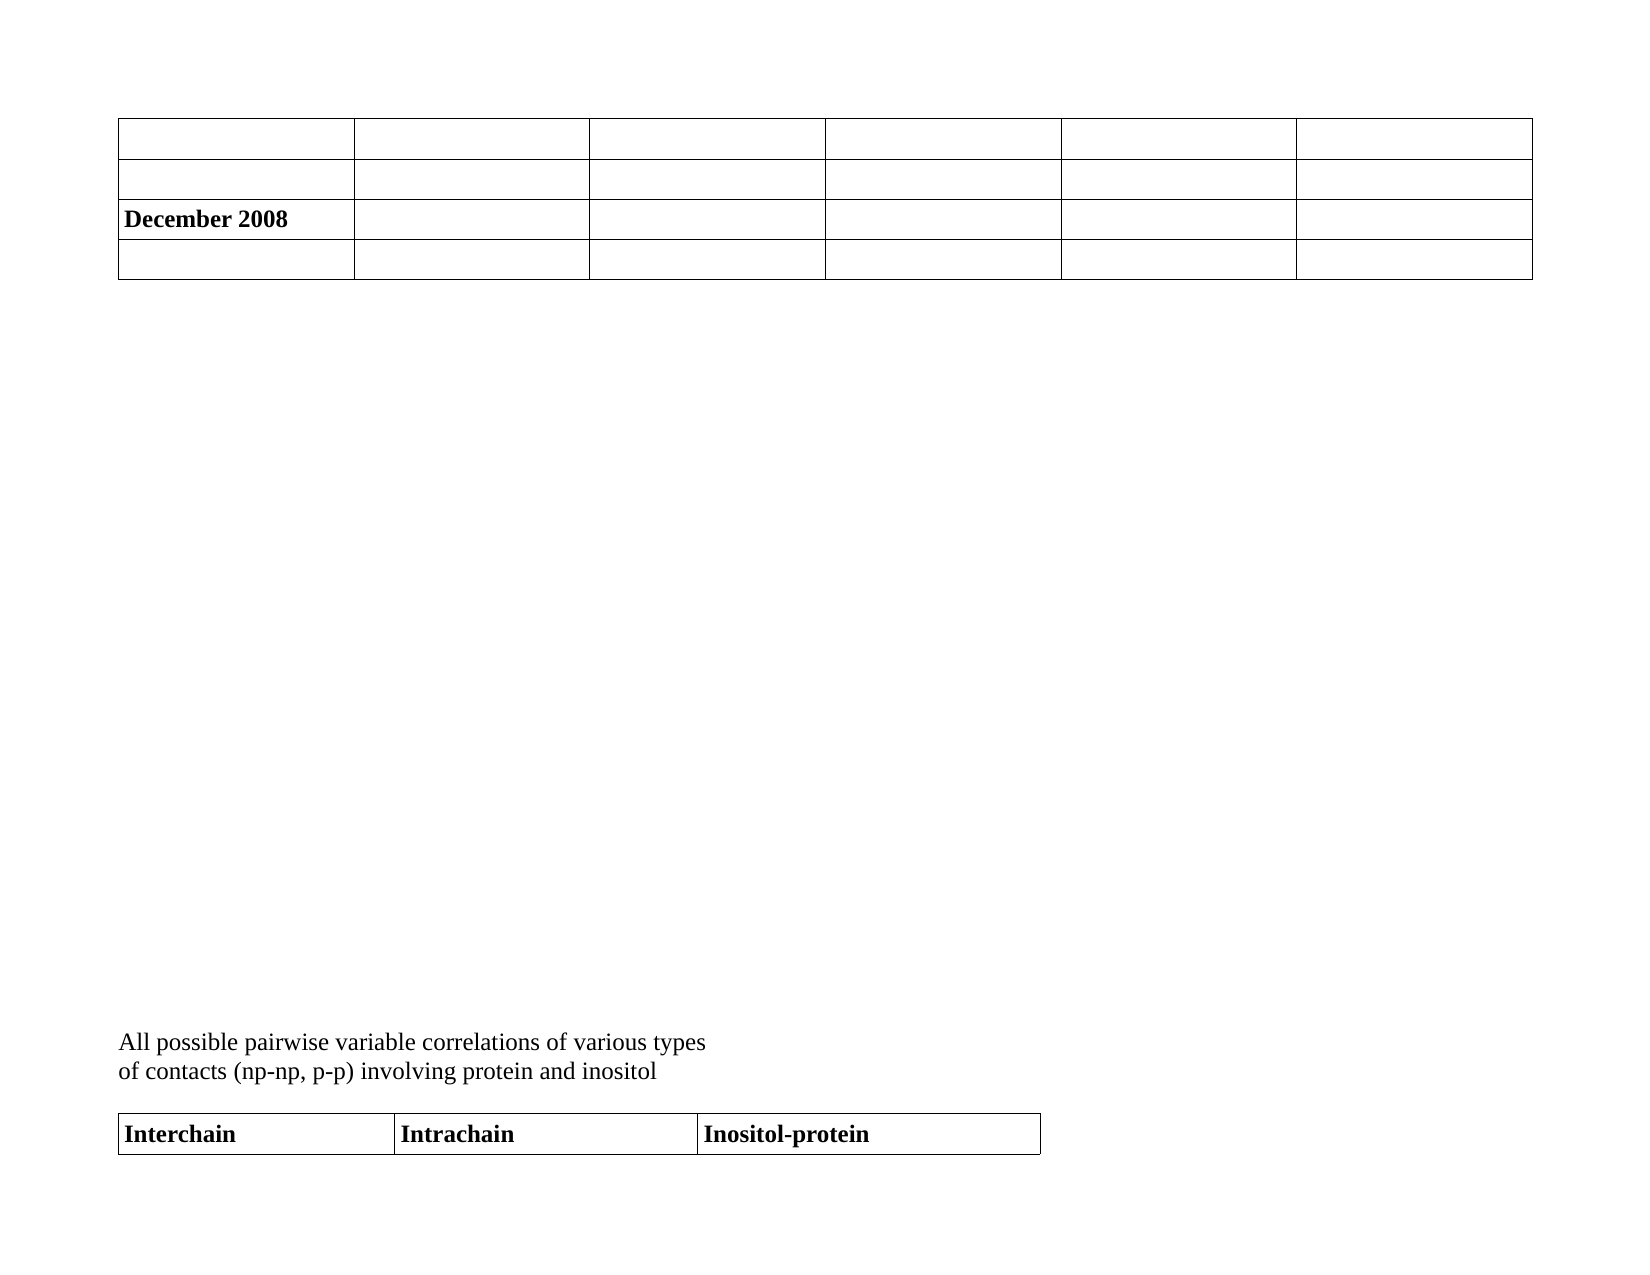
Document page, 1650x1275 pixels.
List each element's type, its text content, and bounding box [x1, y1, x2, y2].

table_cell [1297, 119, 1532, 158]
table_cell [1297, 200, 1532, 239]
table_cell [1297, 160, 1532, 199]
table_cell [1062, 160, 1296, 199]
table_cell [590, 119, 825, 158]
table_cell [1062, 200, 1296, 239]
table_header Intrachain [395, 1114, 697, 1153]
table_cell [355, 240, 589, 279]
table_cell December 2008 [119, 200, 354, 239]
table_cell [119, 160, 354, 199]
table_cell [590, 160, 825, 199]
text of contacts (np-np, p-p) involving protein and inositol [118, 1056, 1532, 1084]
table_cell [119, 240, 354, 279]
table_cell [826, 119, 1061, 158]
table_cell [1062, 119, 1296, 158]
table_cell [355, 119, 589, 158]
table_cell [355, 160, 589, 199]
table_cell [590, 240, 825, 279]
table_cell [590, 200, 825, 239]
text All possible pairwise variable correlations of various types [118, 1027, 1532, 1056]
table_cell [826, 240, 1061, 279]
table_cell [1062, 240, 1296, 279]
table_cell [1297, 240, 1532, 279]
table_cell [826, 200, 1061, 239]
table_cell [119, 119, 354, 158]
table_header Inositol-protein [698, 1114, 1040, 1153]
table_cell [826, 160, 1061, 199]
table_header Interchain [119, 1114, 394, 1153]
table_cell [355, 200, 589, 239]
